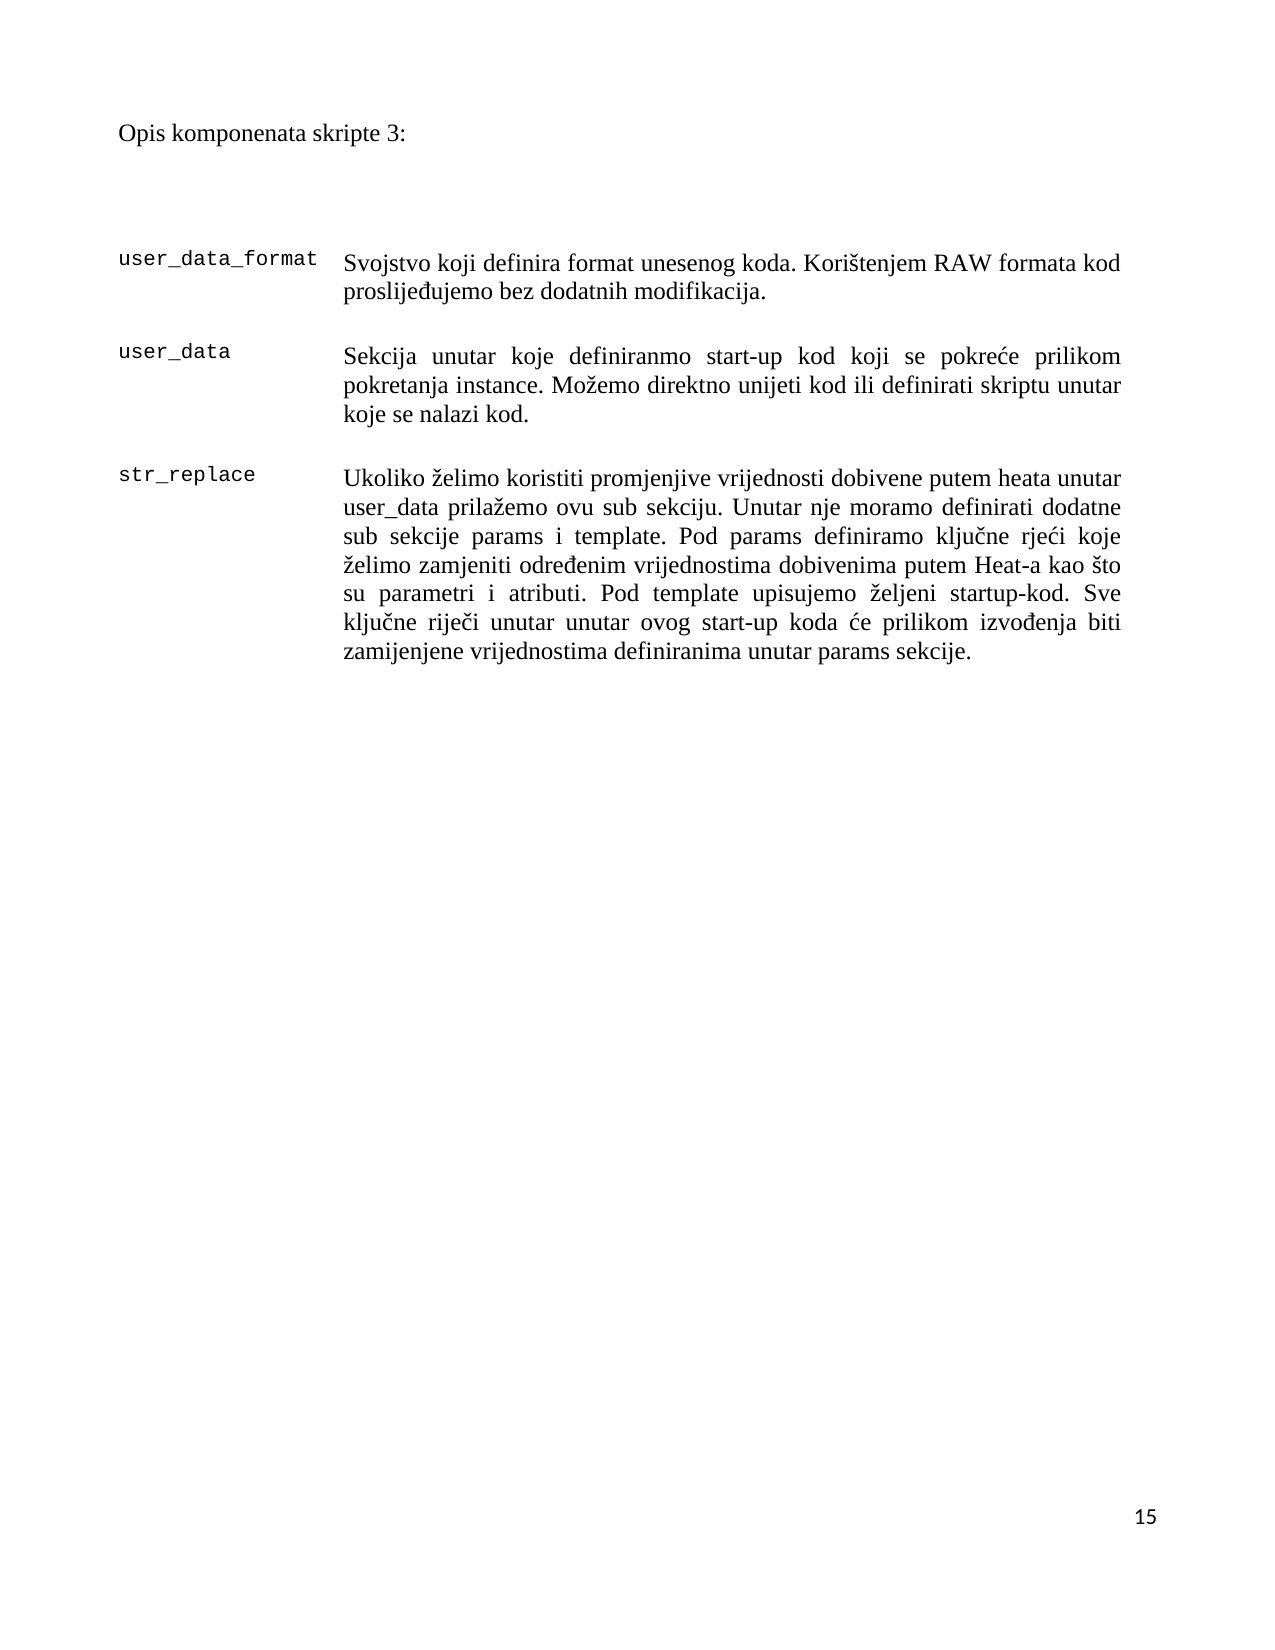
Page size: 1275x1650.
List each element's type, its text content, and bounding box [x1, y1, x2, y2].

table_cell str_replace [118, 464, 343, 701]
table_cell Ukoliko želimo koristiti promjenjive vrijednosti dobivene putem heata unutar user_data prilažemo ovu sub sekciju. Unutar nje moramo definirati dodatne sub sekcije params i template. Pod params definiramo ključne rjeći koje želimo zamjeniti određenim vrijednostima dobivenima putem Heat-a kao što su parametri i atributi. Pod template upisujemo željeni startup-kod. Sve ključne riječi unutar unutar ovog start-up koda će prilikom izvođenja biti zamijenjene vrijednostima definiranima unutar params sekcije. [343, 464, 1122, 701]
table_cell Sekcija unutar koje definiranmo start-up kod koji se pokreće prilikom pokretanja instance. Možemo direktno unijeti kod ili definirati skriptu unutar koje se nalazi kod. [343, 341, 1122, 463]
table_header Svojstvo koji definira format unesenog koda. Korištenjem RAW formata kod proslijeđujemo bez dodatnih modifikacija. [343, 248, 1122, 341]
table_header user_data_format [118, 248, 343, 341]
text Opis komponenata skripte 3: [118, 118, 1157, 147]
table_cell user_data [118, 341, 343, 463]
